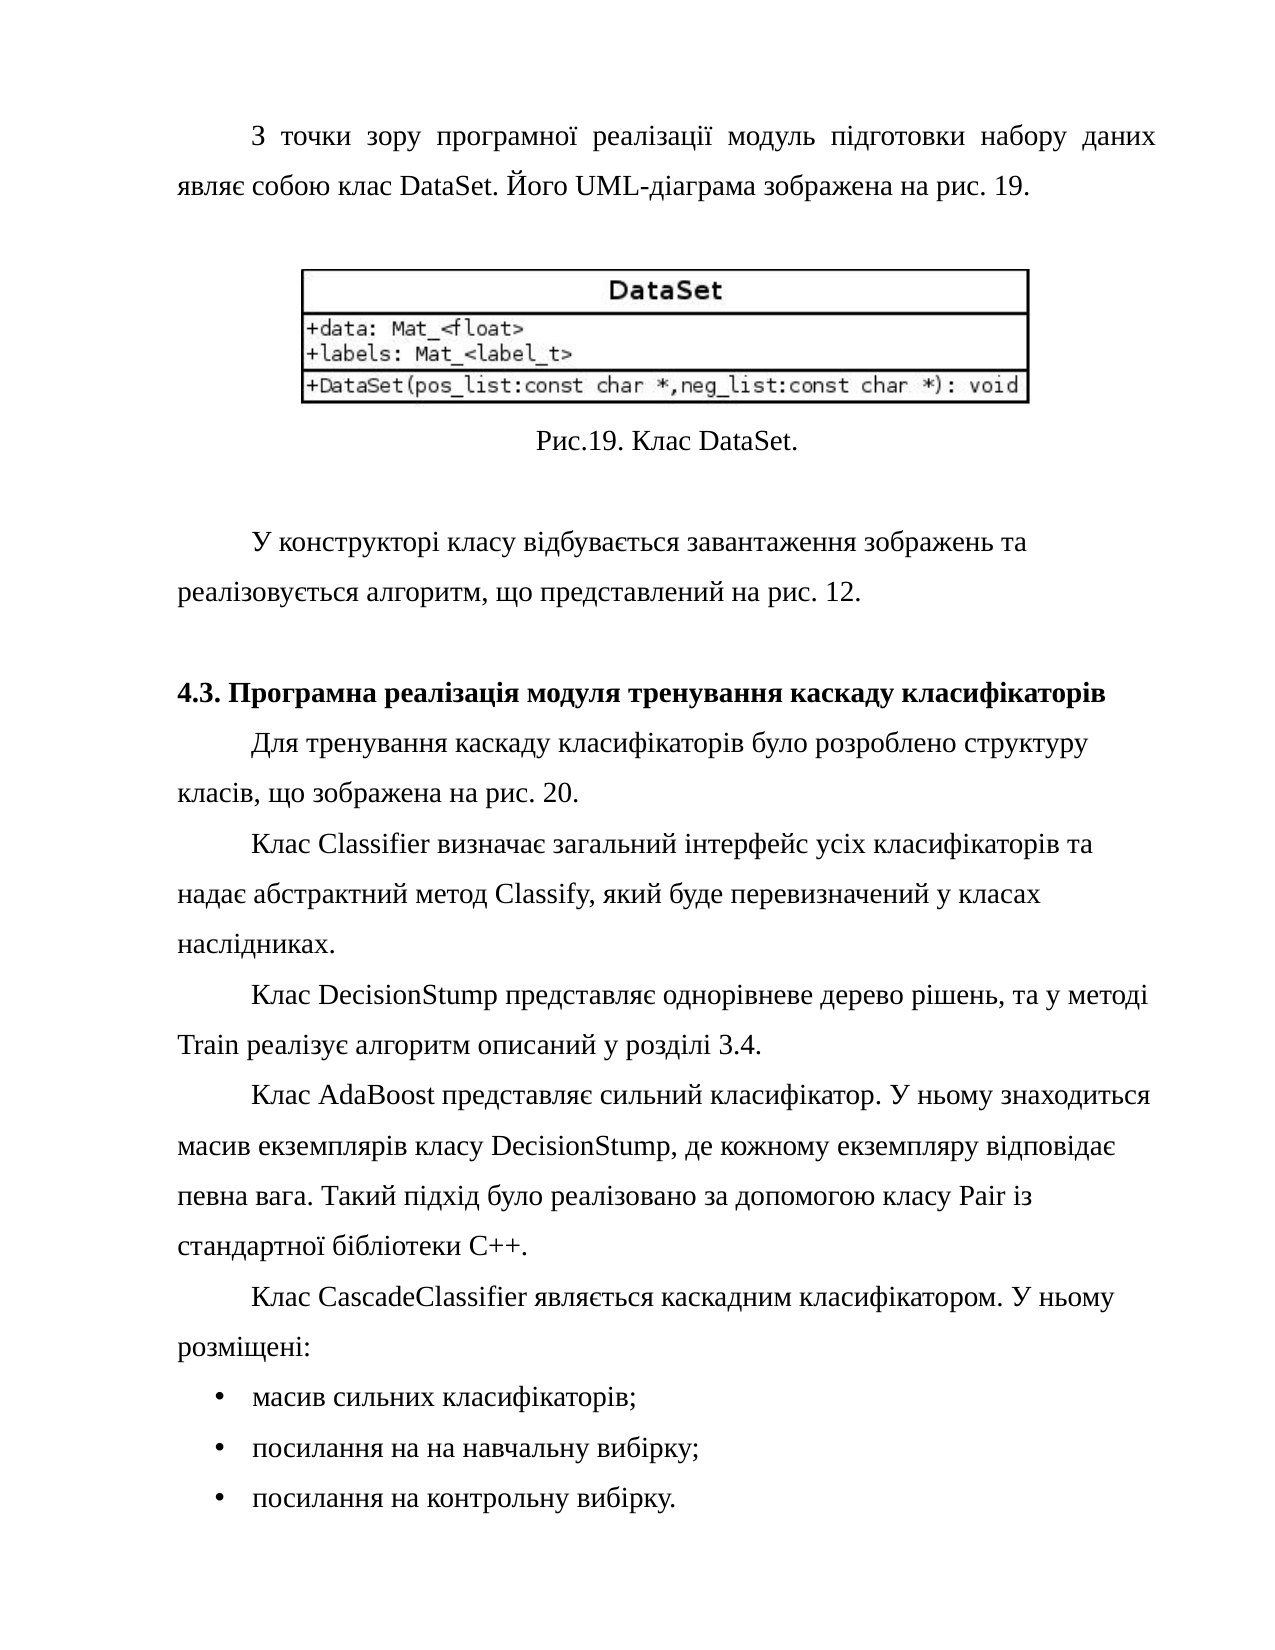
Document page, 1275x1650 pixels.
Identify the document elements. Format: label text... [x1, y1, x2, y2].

list масив сильних класифікаторів; [214, 1379, 1157, 1413]
text 4.3. Програмна реалізація модуля тренування каскаду класифікаторів [177, 675, 1157, 708]
text Рис.19. Клас DataSet. [177, 269, 1157, 457]
text Клас DecisionStump представляє однорівневе дерево рішень, та у методі Train реалізує алгоритм описаний у розділі 3.4. [177, 977, 1157, 1061]
text У конструкторі класу відбувається завантаження зображень та реалізовується алгоритм, що представлений на рис. 12. [177, 524, 1157, 608]
text З точки зору програмної реалізації модуль підготовки набору даних являє собою клас DataSet. Його UML-діаграма зображена на рис. 19. [177, 118, 1157, 202]
list посилання на контрольну вибірку. [214, 1480, 1157, 1514]
list посилання на на навчальну вибірку; [214, 1430, 1157, 1463]
text Клас Classifier визначає загальний інтерфейс усіх класифікаторів та надає абстрактний метод Classify, який буде перевизначений у класах наслідниках. [177, 826, 1157, 960]
text Клас AdaBoost представляє сильний класифікатор. У ньому знаходиться масив екземплярів класу DecisionStump, де кожному екземпляру відповідає певна вага. Такий підхід було реалізовано за допомогою класу Pair із стандартної бібліотеки C++. [177, 1077, 1157, 1262]
picture [301, 269, 1033, 407]
text Клас CascadeClassifier являється каскадним класифікатором. У ньому розміщені: [177, 1279, 1157, 1362]
text Для тренування каскаду класифікаторів було розроблено структуру класів, що зображена на рис. 20. [177, 725, 1157, 809]
